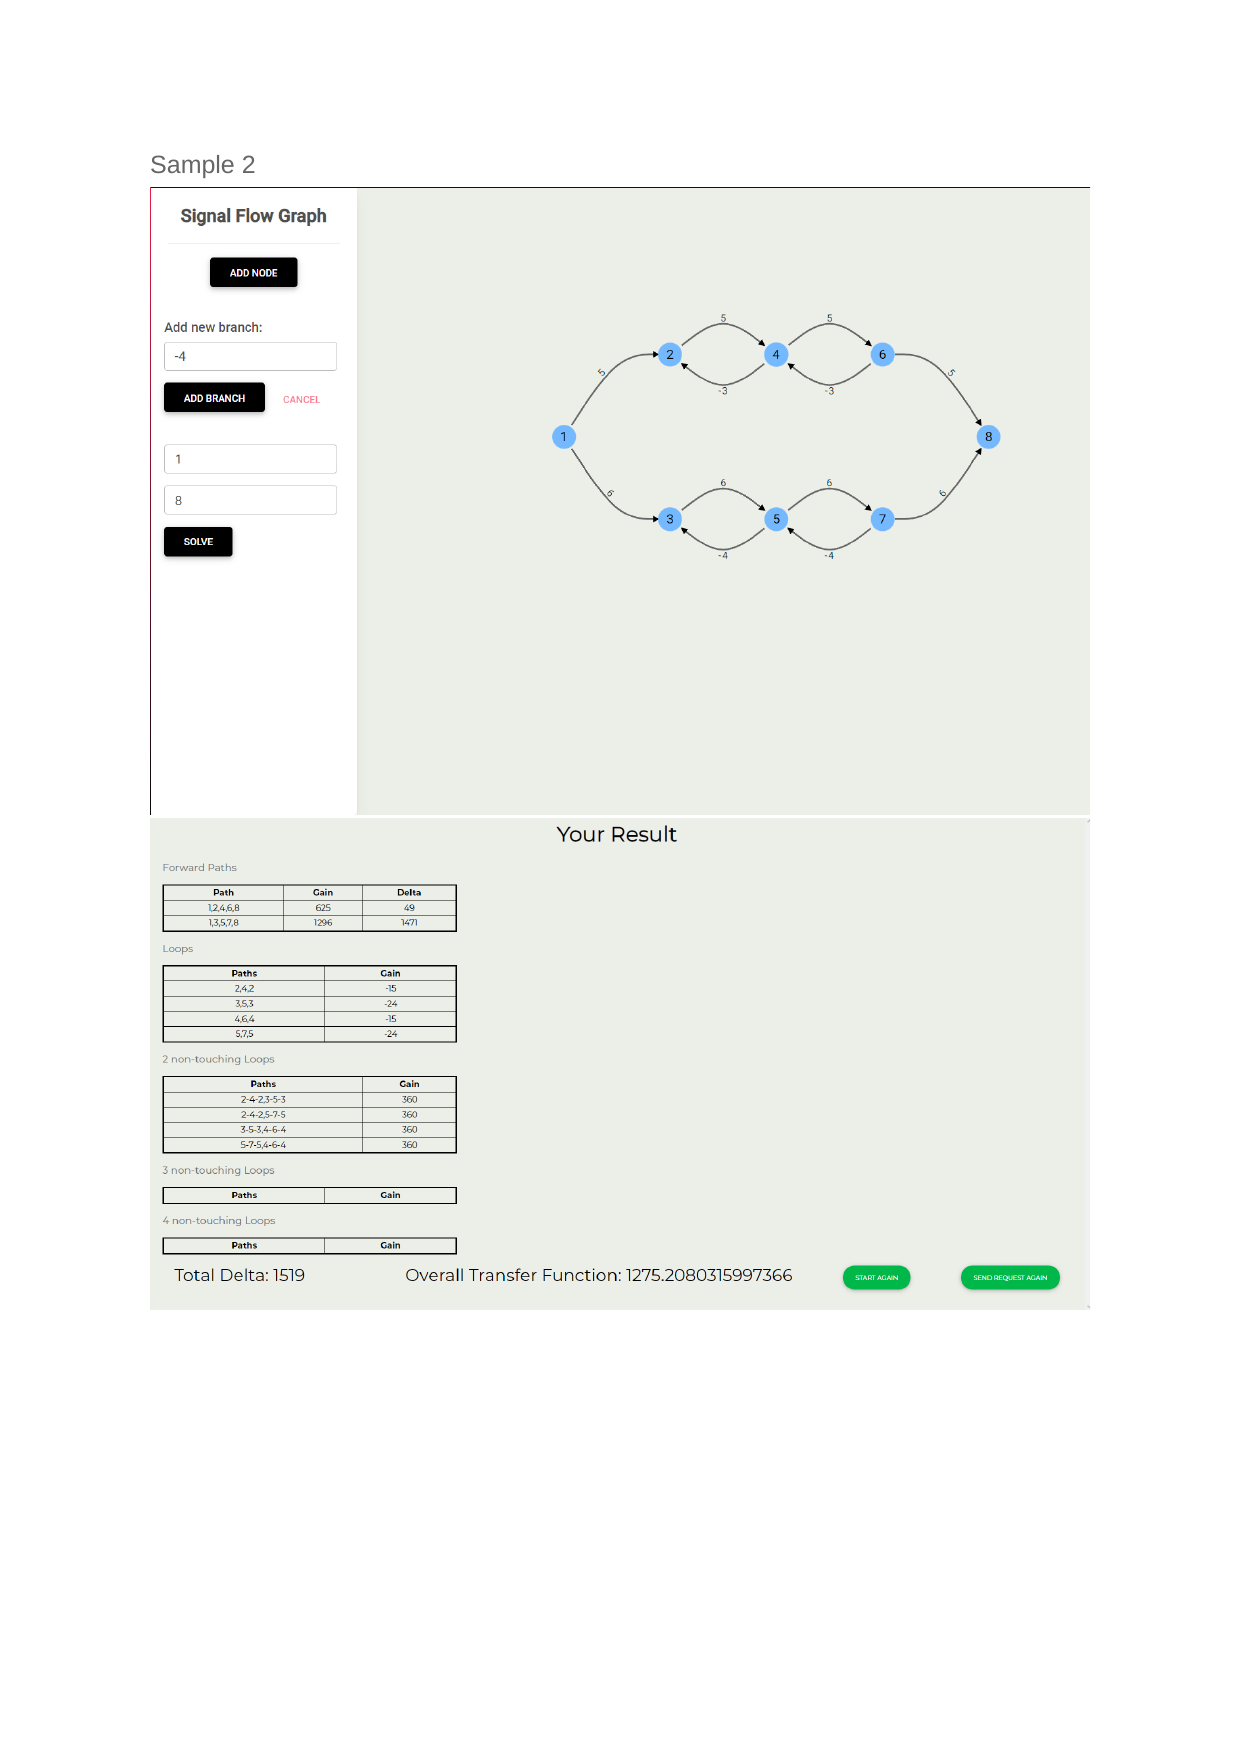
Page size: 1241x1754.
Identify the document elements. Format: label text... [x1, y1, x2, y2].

picture [150, 818, 1091, 1310]
picture [150, 187, 1091, 815]
subtitle Sample 2 [150, 150, 1090, 179]
